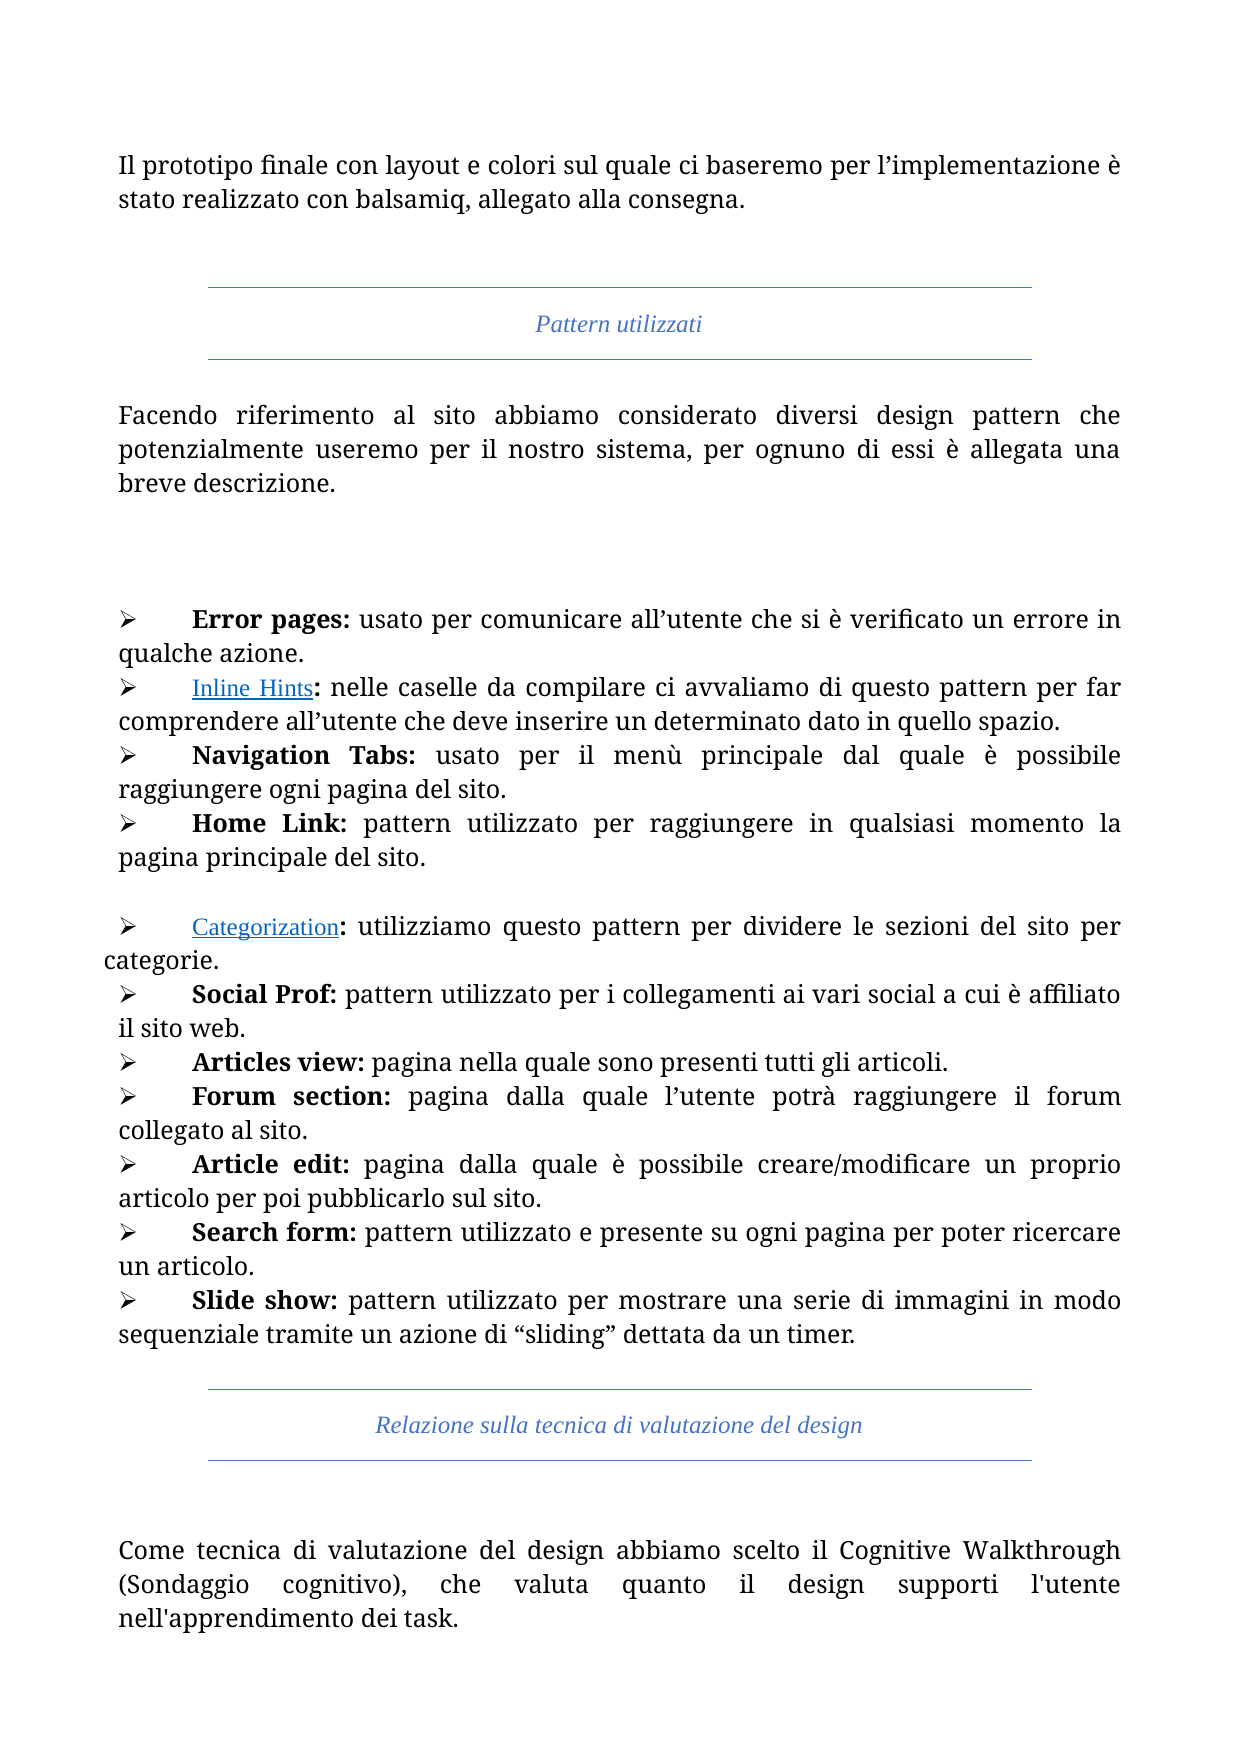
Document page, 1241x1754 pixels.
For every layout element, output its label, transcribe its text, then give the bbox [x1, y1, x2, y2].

list Search form: pattern utilizzato e presente su ogni pagina per poter ricercare un articolo. [118, 1215, 1122, 1283]
list Article edit: pagina dalla quale è possibile creare/modificare un proprio articolo per poi pubblicarlo sul sito. [118, 1147, 1122, 1215]
list Inline Hints: nelle caselle da compilare ci avvaliamo di questo pattern per far comprendere all’utente che deve inserire un determinato dato in quello spazio. [118, 670, 1122, 738]
list Forum section: pagina dalla quale l’utente potrà raggiungere il forum collegato al sito. [118, 1078, 1122, 1147]
list Home Link: pattern utilizzato per raggiungere in qualsiasi momento la pagina principale del sito. [118, 806, 1122, 874]
list Categorization: utilizziamo questo pattern per dividere le sezioni del sito per categorie. [103, 908, 1122, 976]
text Il prototipo finale con layout e colori sul quale ci baseremo per l’implementazione è stato realizzato con balsamiq, allegato alla consegna. [118, 148, 1122, 216]
list Error pages: usato per comunicare all’utente che si è verificato un errore in qualche azione. [118, 602, 1122, 670]
list Slide show: pattern utilizzato per mostrare una serie di immagini in modo sequenziale tramite un azione di “sliding” dettata da un timer. [118, 1283, 1122, 1351]
list Social Prof: pattern utilizzato per i collegamenti ai vari social a cui è affiliato il sito web. [118, 976, 1122, 1044]
text Come tecnica di valutazione del design abbiamo scelto il Cognitive Walkthrough (Sondaggio cognitivo), che valuta quanto il design supporti l'utente nell'apprendimento dei task. [118, 1533, 1122, 1635]
text Pattern utilizzati [208, 288, 1032, 359]
list Navigation Tabs: usato per il menù principale dal quale è possibile raggiungere ogni pagina del sito. [118, 738, 1122, 806]
text Relazione sulla tecnica di valutazione del design [208, 1390, 1032, 1460]
list Articles view: pagina nella quale sono presenti tutti gli articoli. [118, 1044, 1122, 1078]
text Facendo riferimento al sito abbiamo considerato diversi design pattern che potenzialmente useremo per il nostro sistema, per ognuno di essi è allegata una breve descrizione. [118, 397, 1122, 499]
